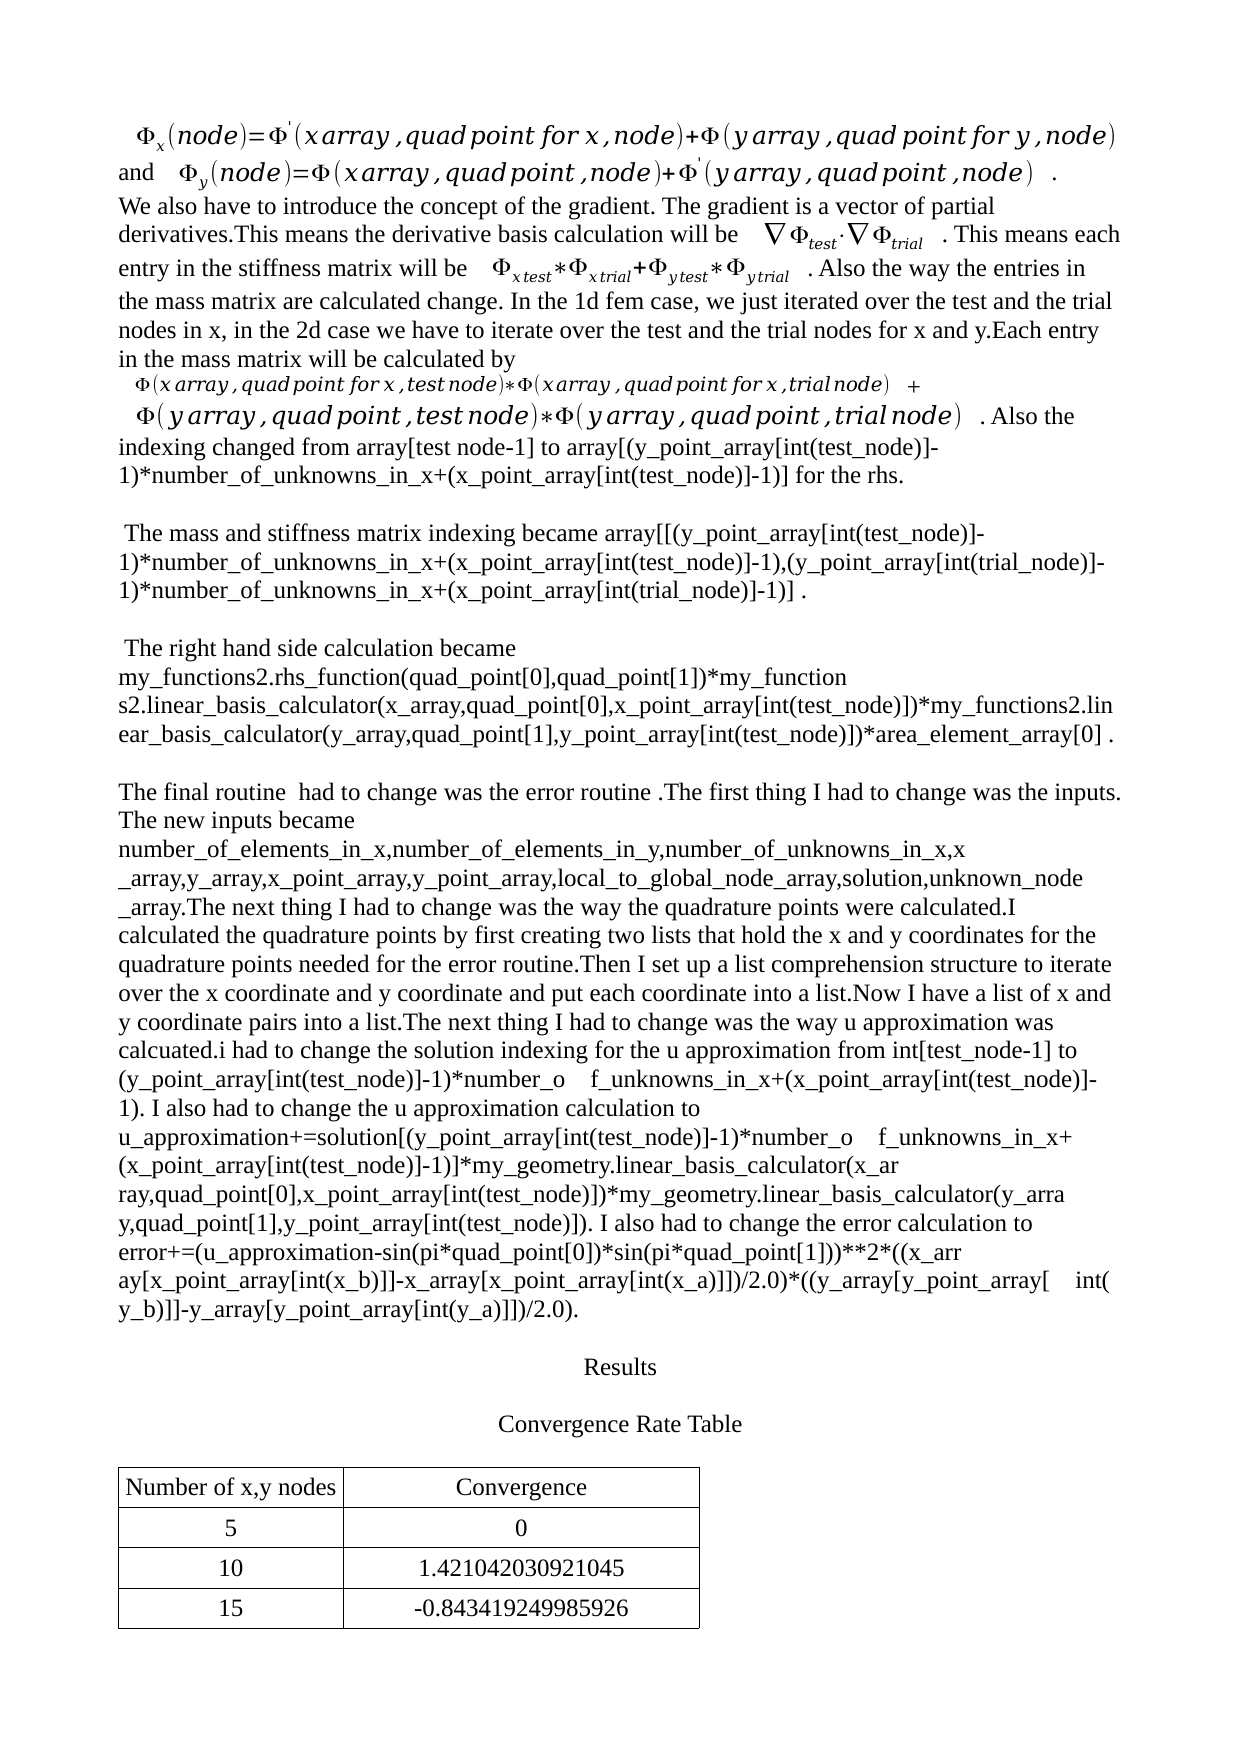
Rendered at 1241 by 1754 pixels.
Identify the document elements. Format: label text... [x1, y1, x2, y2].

table_cell 5 [119, 1508, 343, 1547]
text The things i had to change in the assembly routine were the way the mass stiffness,and right hand side matrices were calculated,and the mass,stiffness,right hand side matrix indexing.In 1d we had just the x component;In 2d we now have an x and a y component,to do the derivative basis calculation we now have to introduce the concept of partial derivatives.The basis derivative caculation will now involve and . and . [118, 118, 1122, 191]
table_cell -0.843419249985926 [344, 1589, 699, 1628]
table_cell 15 [119, 1589, 343, 1628]
table_cell 1.421042030921045 [344, 1548, 699, 1587]
table_header Convergence [344, 1468, 699, 1507]
text The final routine had to change was the error routine .The first thing I had to change was the inputs. The new inputs became number_of_elements_in_x,number_of_elements_in_y,number_of_unknowns_in_x,x _array,y_array,x_point_array,y_point_array,local_to_global_node_array,solution,unknown_node _array.The next thing I had to change was the way the quadrature points were calculated.I calculated the quadrature points by first creating two lists that hold the x and y coordinates for the quadrature points needed for the error routine.Then I set up a list comprehension structure to iterate over the x coordinate and y coordinate and put each coordinate into a list.Now I have a list of x and y coordinate pairs into a list.The next thing I had to change was the way u approximation was calcuated.i had to change the solution indexing for the u approximation from int[test_node-1] to (y_point_array[int(test_node)]-1)*number_o f_unknowns_in_x+(x_point_array[int(test_node)]-1). I also had to change the u approximation calculation to u_approximation+=solution[(y_point_array[int(test_node)]-1)*number_o f_unknowns_in_x+(x_point_array[int(test_node)]-1)]*my_geometry.linear_basis_calculator(x_ar ray,quad_point[0],x_point_array[int(test_node)])*my_geometry.linear_basis_calculator(y_arra y,quad_point[1],y_point_array[int(test_node)]). I also had to change the error calculation to error+=(u_approximation-sin(pi*quad_point[0])*sin(pi*quad_point[1]))**2*((x_arr ay[x_point_array[int(x_b)]]-x_array[x_point_array[int(x_a)]])/2.0)*((y_array[y_point_array[ int(y_b)]]-y_array[y_point_array[int(y_a)]])/2.0). [118, 777, 1122, 1323]
text Convergence Rate Table [118, 1409, 1122, 1438]
table_header Number of x,y nodes [119, 1468, 343, 1507]
table_cell 0 [344, 1508, 699, 1547]
text We also have to introduce the concept of the gradient. The gradient is a vector of partial derivatives.This means the derivative basis calculation will be . This means each entry in the stiffness matrix will be . Also the way the entries in the mass matrix are calculated change. In the 1d fem case, we just iterated over the test and the trial nodes in x, in the 2d case we have to iterate over the test and the trial nodes for x and y.Each entry in the mass matrix will be calculated by +. Also the indexing changed from array[test node-1] to array[(y_point_array[int(test_node)]-1)*number_of_unknowns_in_x+(x_point_array[int(test_node)]-1)] for the rhs. [118, 191, 1122, 489]
text The mass and stiffness matrix indexing became array[[(y_point_array[int(test_node)]-1)*number_of_unknowns_in_x+(x_point_array[int(test_node)]-1),(y_point_array[int(trial_node)]-1)*number_of_unknowns_in_x+(x_point_array[int(trial_node)]-1)] . [118, 518, 1122, 604]
text The right hand side calculation became my_functions2.rhs_function(quad_point[0],quad_point[1])*my_function s2.linear_basis_calculator(x_array,quad_point[0],x_point_array[int(test_node)])*my_functions2.linear_basis_calculator(y_array,quad_point[1],y_point_array[int(test_node)])*area_element_array[0] . [118, 633, 1122, 748]
text Results [118, 1352, 1122, 1380]
table_cell 10 [119, 1548, 343, 1587]
